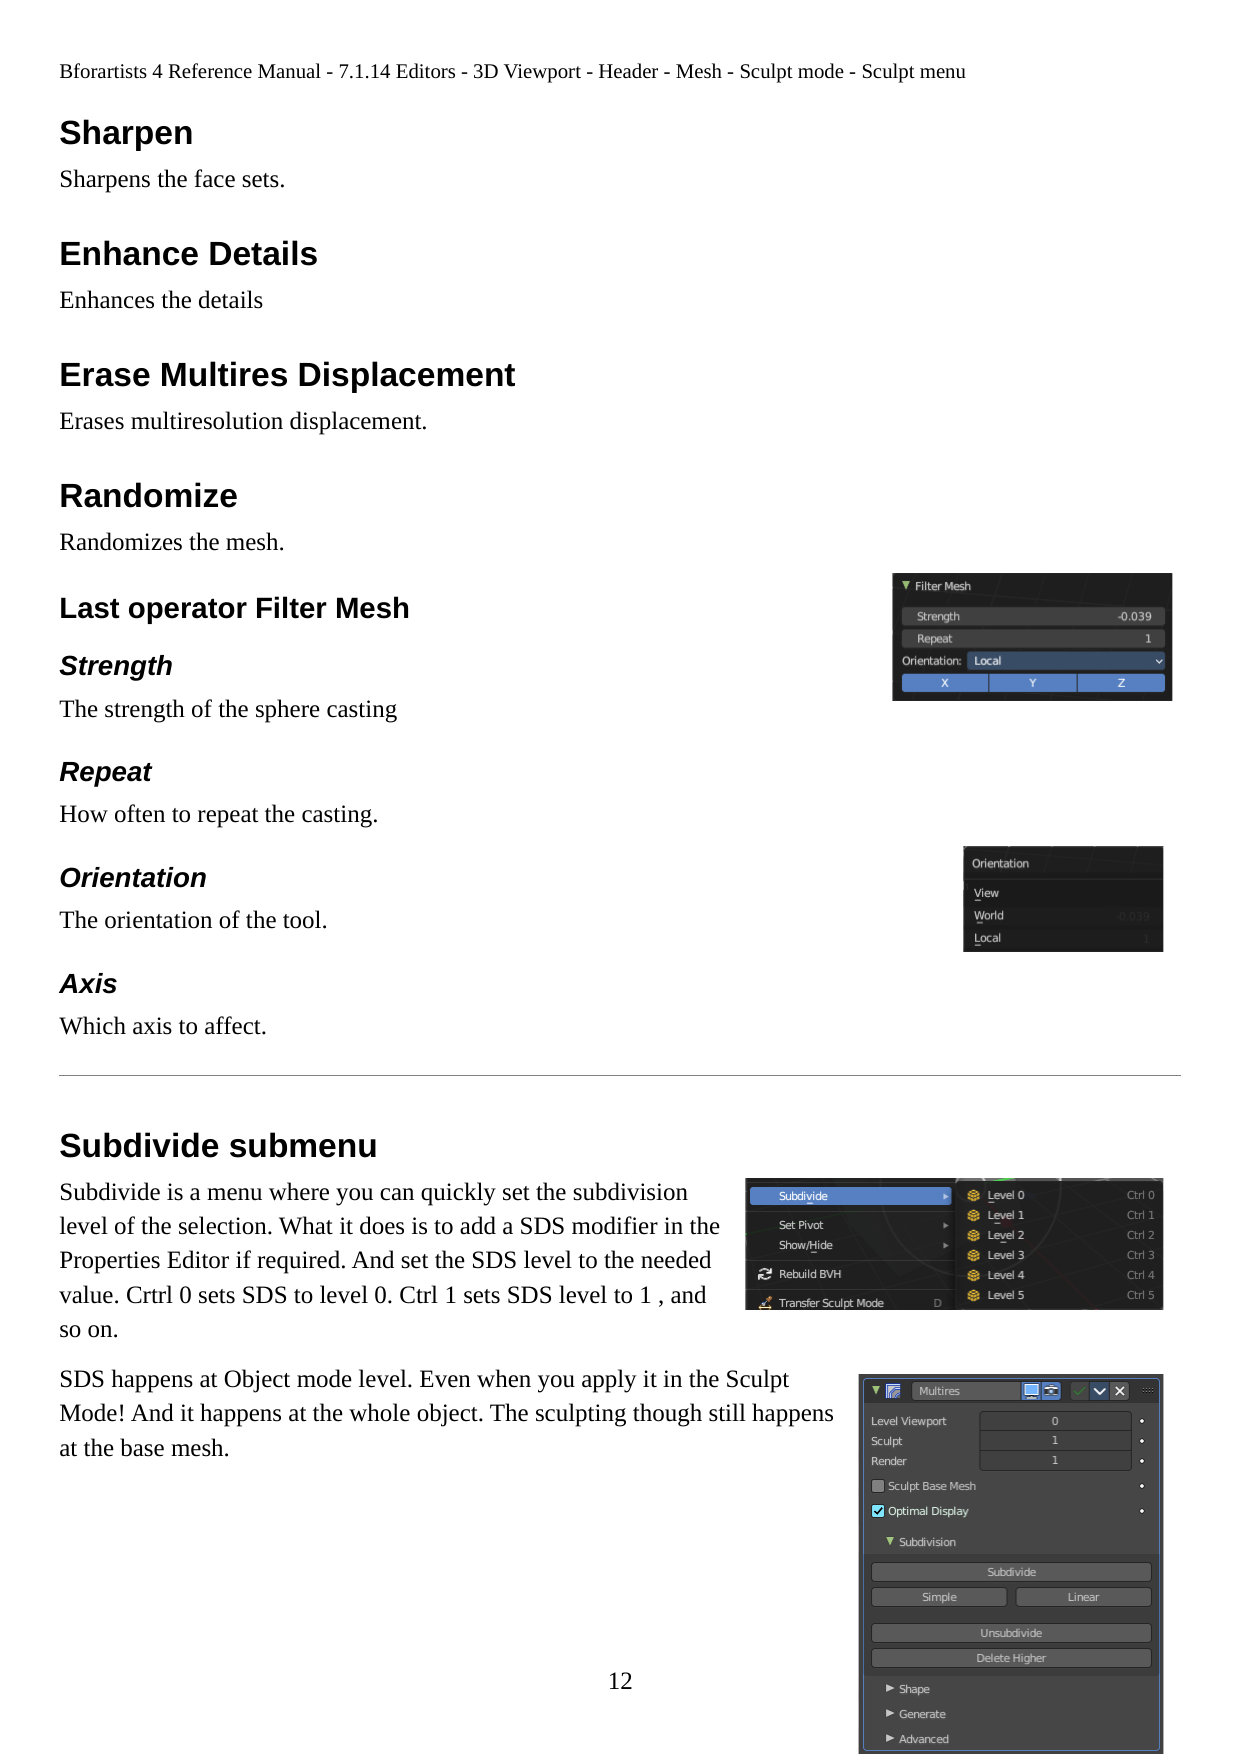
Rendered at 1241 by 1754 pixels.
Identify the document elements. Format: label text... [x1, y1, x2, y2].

picture [745, 1178, 1164, 1310]
text The orientation of the tool. [59, 906, 963, 934]
text The strength of the sphere casting [59, 694, 1181, 722]
picture [963, 846, 1164, 952]
subtitle Axis [59, 967, 1181, 999]
subtitle Randomize [59, 476, 1181, 514]
subtitle [1173, 649, 1181, 681]
text Which axis to affect. [59, 1011, 1181, 1040]
text SDS happens at Object mode level. Even when you apply it in the Sculpt Mode! And it happens at the whole object. The sculpting though still happens at the base mesh. [59, 1364, 1181, 1461]
subtitle Strength [59, 649, 892, 681]
subtitle Last operator Filter Mesh [59, 591, 892, 624]
subtitle Repeat [59, 755, 1181, 787]
text Subdivide is a menu where you can quickly set the subdivision level of the selection. What it does is to add a SDS modifier in the Properties Editor if required. And set the SDS level to the needed value. Crtrl 0 sets SDS to level 0. Ctrl 1 sets SDS level to 1 , and so on. [59, 1177, 1181, 1343]
subtitle Erase Multires Displacement [59, 355, 1181, 393]
subtitle Enhance Details [59, 234, 1181, 272]
text Enhances the details [59, 285, 1181, 313]
subtitle Sharpen [59, 113, 1181, 151]
picture [892, 573, 1173, 701]
subtitle Orientation [59, 861, 963, 893]
text Sharpens the face sets. [59, 164, 1181, 192]
subtitle Subdivide submenu [59, 1126, 1181, 1164]
text How often to repeat the casting. [59, 799, 1181, 828]
text Erases multiresolution displacement. [59, 406, 1181, 434]
picture [858, 1374, 1164, 1754]
text Randomizes the mesh. [59, 527, 1181, 556]
subtitle [1164, 861, 1181, 893]
